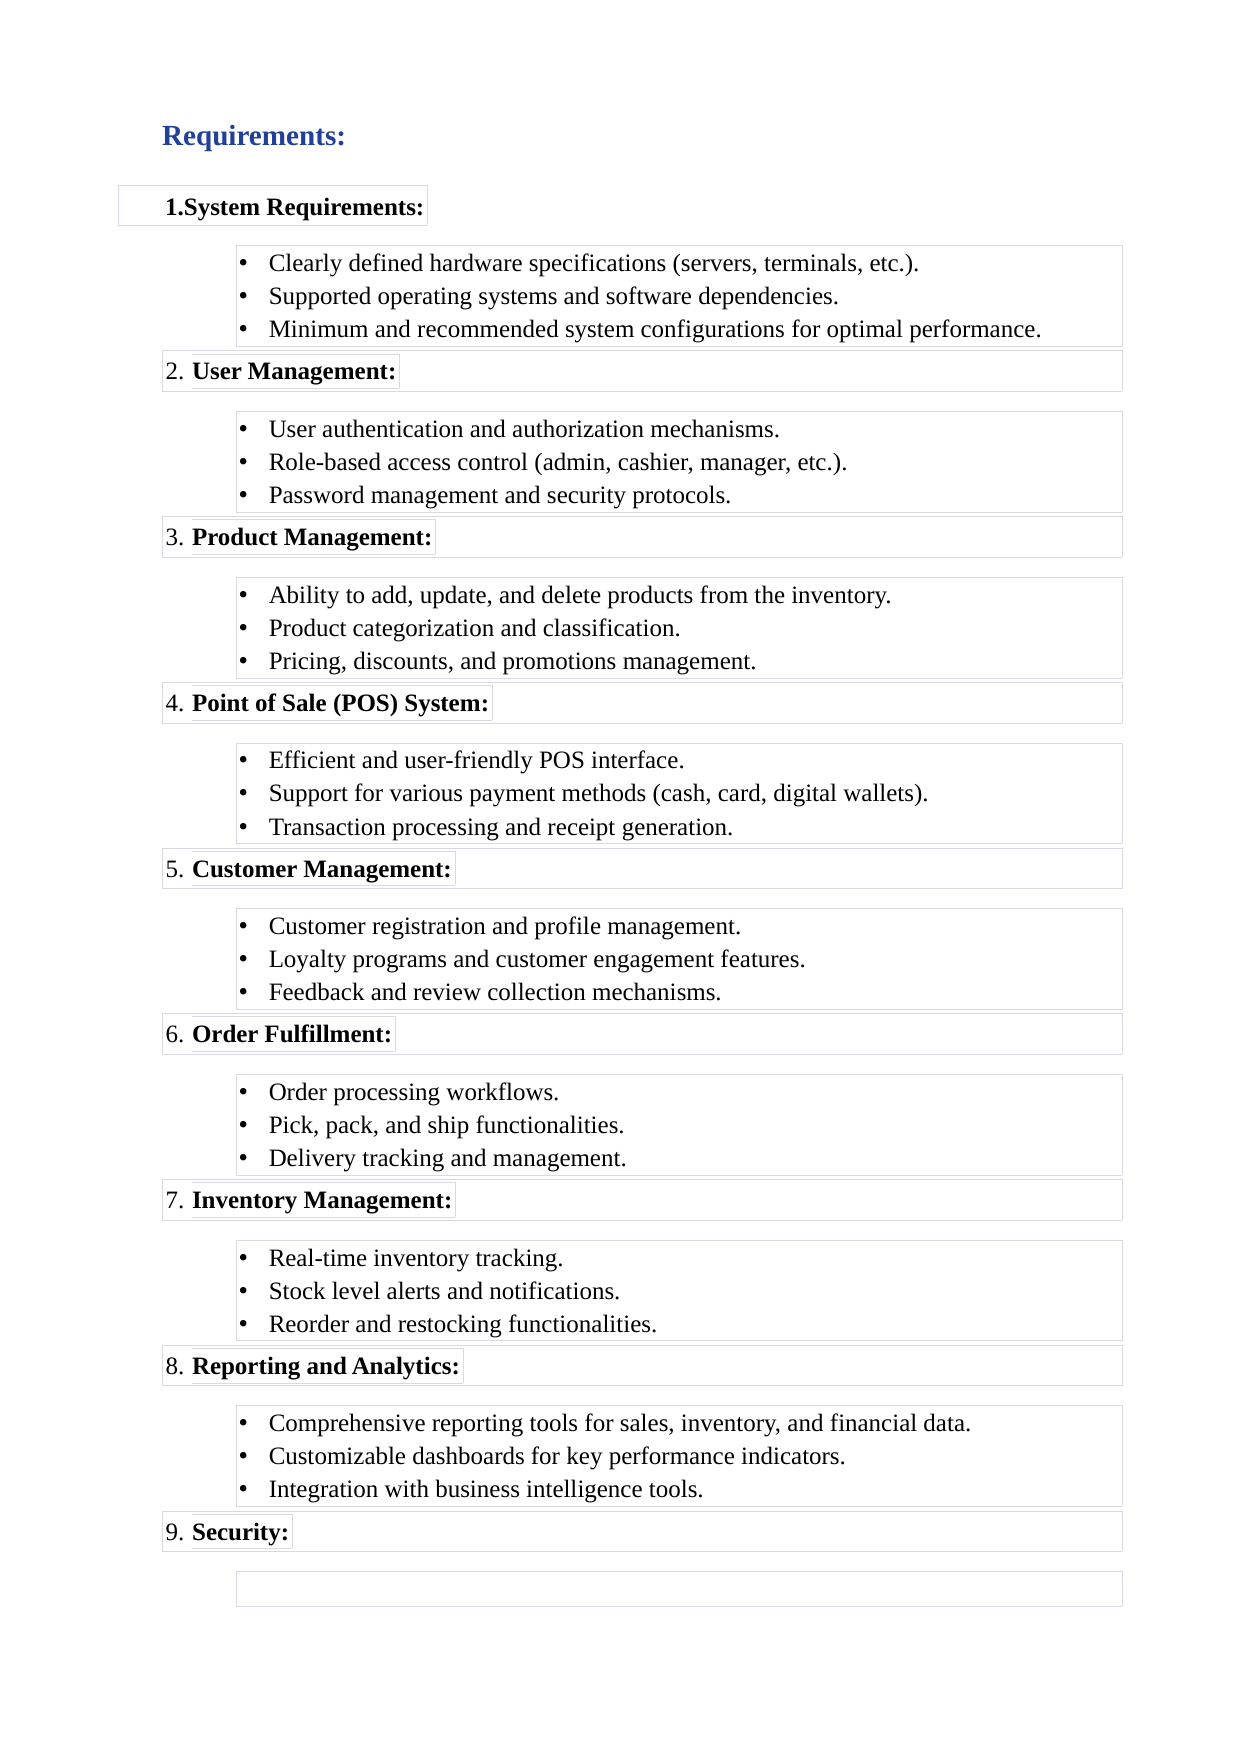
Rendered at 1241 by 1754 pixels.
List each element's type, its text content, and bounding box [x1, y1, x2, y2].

list Minimum and recommended system configurations for optimal performance. [237, 311, 1122, 346]
list Customer Management: [163, 849, 1122, 888]
list Product categorization and classification. [237, 610, 1122, 642]
text Requirements: [118, 118, 1122, 152]
list Reporting and Analytics: [163, 1346, 1122, 1385]
list Inventory Management: [163, 1180, 1122, 1220]
text [428, 185, 1122, 225]
text 1.System Requirements: [119, 186, 427, 225]
list Customizable dashboards for key performance indicators. [237, 1438, 1122, 1470]
list User authentication and authorization mechanisms. [237, 412, 1122, 443]
list Order processing workflows. [237, 1075, 1122, 1106]
list Supported operating systems and software dependencies. [237, 278, 1122, 310]
list Role-based access control (admin, cashier, manager, etc.). [237, 444, 1122, 476]
list Product Management: [163, 517, 1122, 557]
list Pick, pack, and ship functionalities. [237, 1107, 1122, 1139]
list Loyalty programs and customer engagement features. [237, 941, 1122, 973]
list Point of Sale (POS) System: [163, 683, 1122, 723]
list Transaction processing and receipt generation. [237, 808, 1122, 843]
list Pricing, discounts, and promotions management. [237, 643, 1122, 678]
list Comprehensive reporting tools for sales, inventory, and financial data. [237, 1406, 1122, 1437]
list Stock level alerts and notifications. [237, 1273, 1122, 1304]
list User Management: [163, 351, 1122, 391]
list Support for various payment methods (cash, card, digital wallets). [237, 776, 1122, 807]
list Ability to add, update, and delete products from the inventory. [237, 578, 1122, 608]
list Customer registration and profile management. [237, 909, 1122, 940]
list Real-time inventory tracking. [237, 1241, 1122, 1271]
list Security: [163, 1512, 1122, 1551]
list Feedback and review collection mechanisms. [237, 974, 1122, 1009]
list Password management and security protocols. [237, 477, 1122, 512]
list Clearly defined hardware specifications (servers, terminals, etc.). [237, 246, 1122, 277]
list Efficient and user-friendly POS interface. [237, 744, 1122, 774]
list Reorder and restocking functionalities. [237, 1306, 1122, 1340]
list Order Fulfillment: [163, 1014, 1122, 1054]
list Delivery tracking and management. [237, 1140, 1122, 1175]
list Integration with business intelligence tools. [237, 1471, 1122, 1506]
